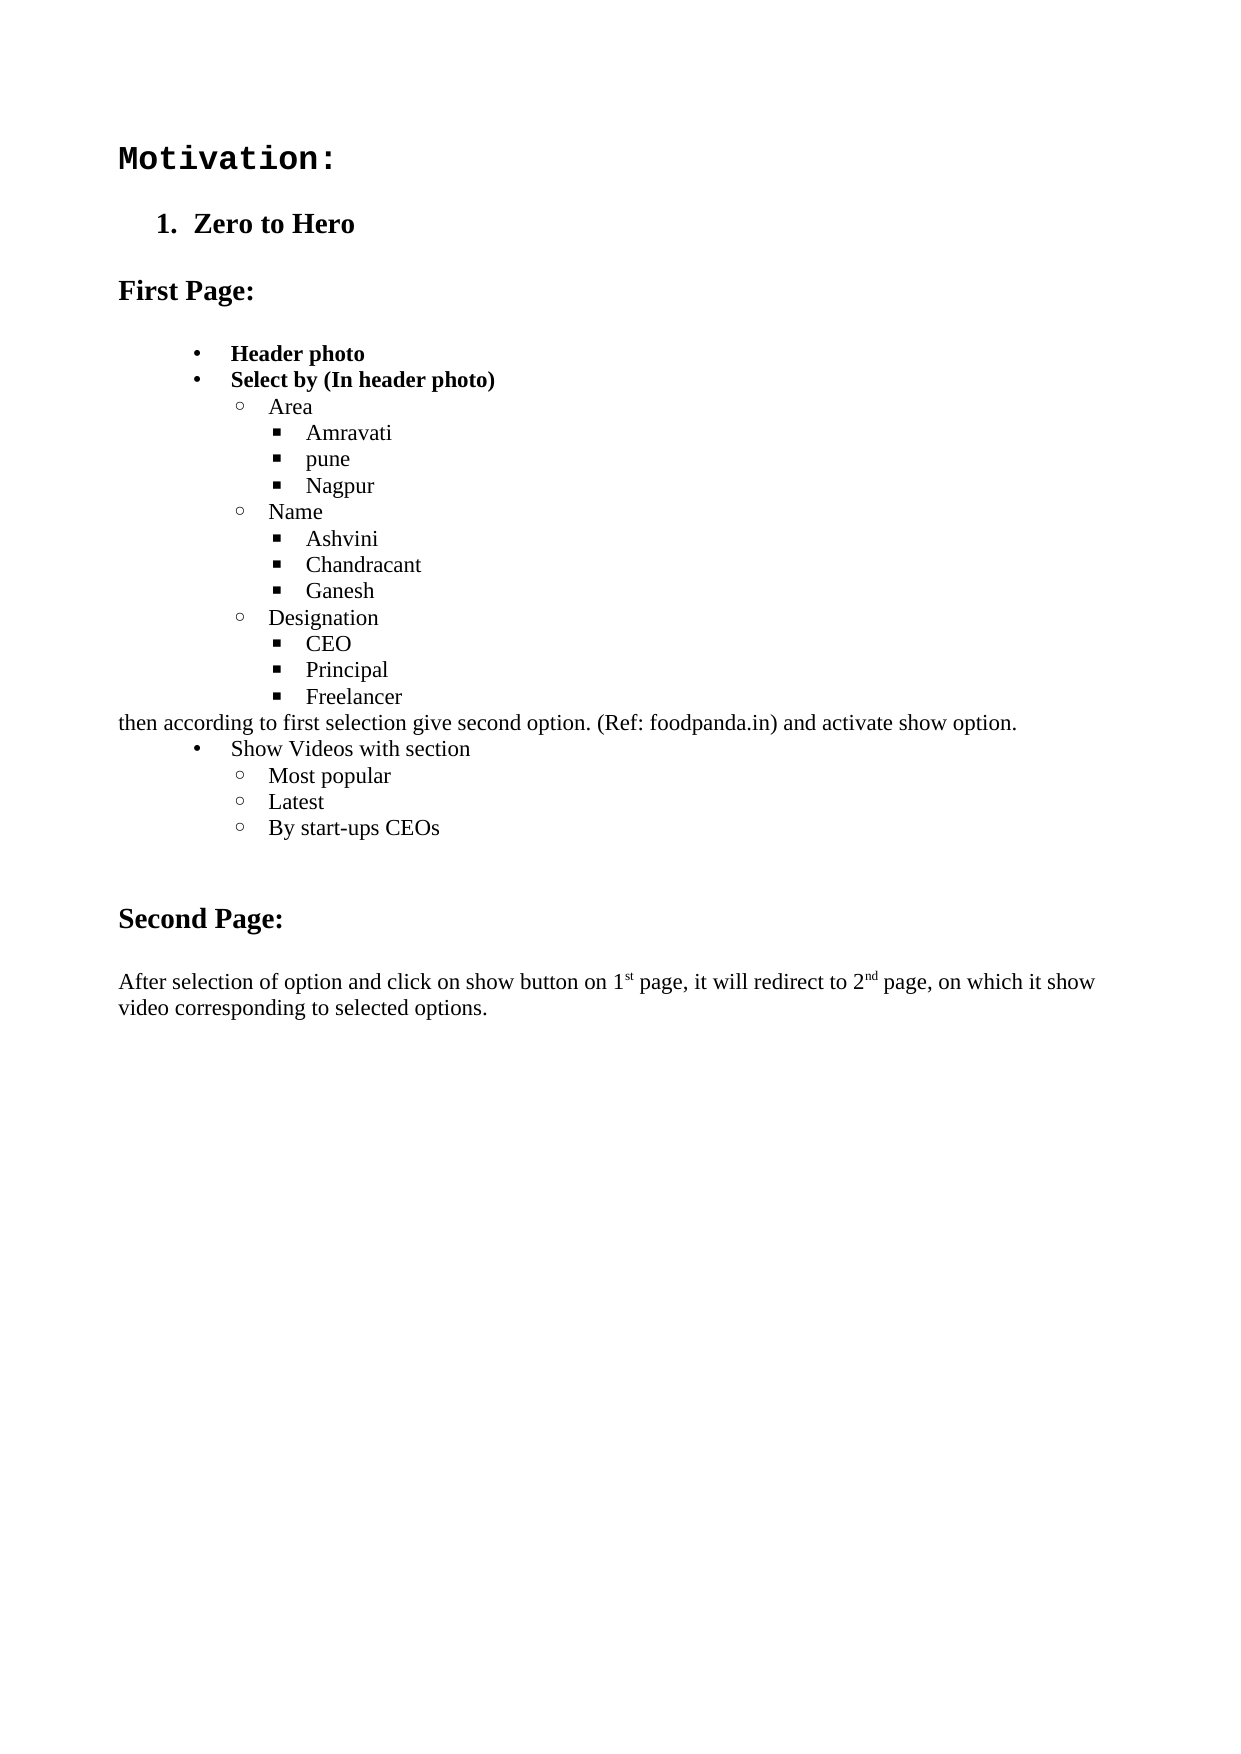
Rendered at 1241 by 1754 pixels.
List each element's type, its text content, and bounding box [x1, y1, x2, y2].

text Motivation: [118, 142, 1122, 179]
list By start-ups CEOs [231, 814, 1122, 841]
list Latest [231, 788, 1122, 814]
text then according to first selection give second option. (Ref: foodpanda.in) and activate show option. [118, 709, 1122, 735]
list pune [268, 446, 1122, 472]
list Name [231, 498, 1122, 524]
list Freelancer [268, 683, 1122, 709]
list CEO [268, 630, 1122, 656]
text After selection of option and click on show button on 1st page, it will redirect to 2nd page, on which it show video corresponding to selected options. [118, 968, 1122, 1021]
text First Page: [118, 273, 1122, 307]
list Chandracant [268, 551, 1122, 577]
list Most popular [231, 762, 1122, 788]
list Ganesh [268, 577, 1122, 604]
list Select by (In header photo) [193, 366, 1122, 393]
list Designation [231, 604, 1122, 630]
list Show Videos with section [193, 735, 1122, 762]
list Nagpur [268, 472, 1122, 498]
list Area [231, 393, 1122, 419]
list Zero to Hero [156, 206, 1122, 239]
list Header photo [193, 340, 1122, 366]
list Amravati [268, 419, 1122, 446]
text Second Page: [118, 901, 1122, 934]
list Ashvini [268, 524, 1122, 551]
list Principal [268, 656, 1122, 683]
